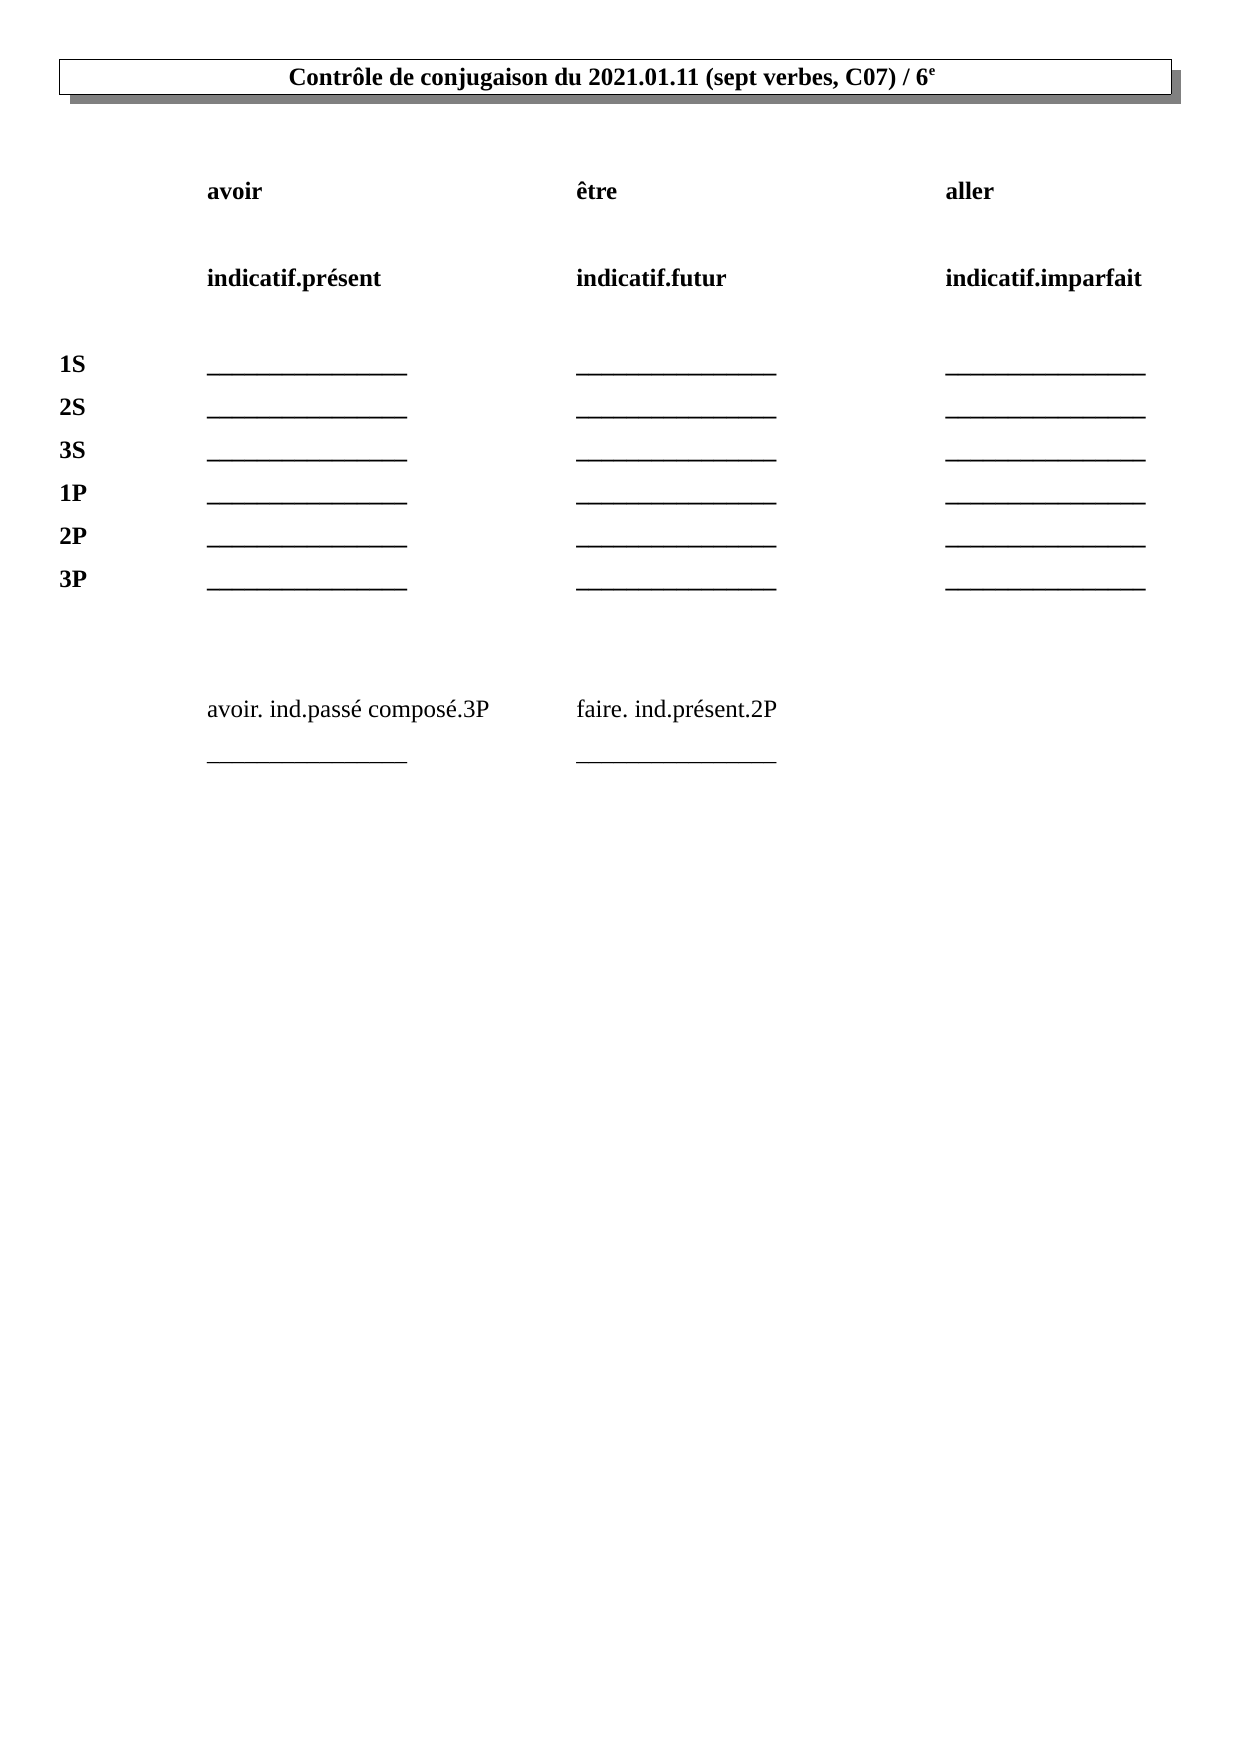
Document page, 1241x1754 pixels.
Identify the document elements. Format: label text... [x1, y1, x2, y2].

text 3S ________________ ________________ ________________ [59, 435, 1181, 464]
text 2P ________________ ________________ ________________ [59, 521, 1181, 550]
text Contrôle de conjugaison du 2021.01.11 (sept verbes, C07) / 6e [60, 60, 1171, 94]
text indicatif.présent indicatif.futur indicatif.imparfait [59, 263, 1181, 291]
text ________________ ________________ [59, 737, 1181, 766]
text 1P ________________ ________________ ________________ [59, 478, 1181, 507]
text 1S ________________ ________________ ________________ [59, 349, 1181, 378]
text avoir. ind.passé composé.3P faire. ind.présent.2P [59, 694, 1181, 723]
text avoir être aller [59, 176, 1181, 205]
text 2S ________________ ________________ ________________ [59, 392, 1181, 421]
text 3P ________________ ________________ ________________ [59, 564, 1181, 593]
